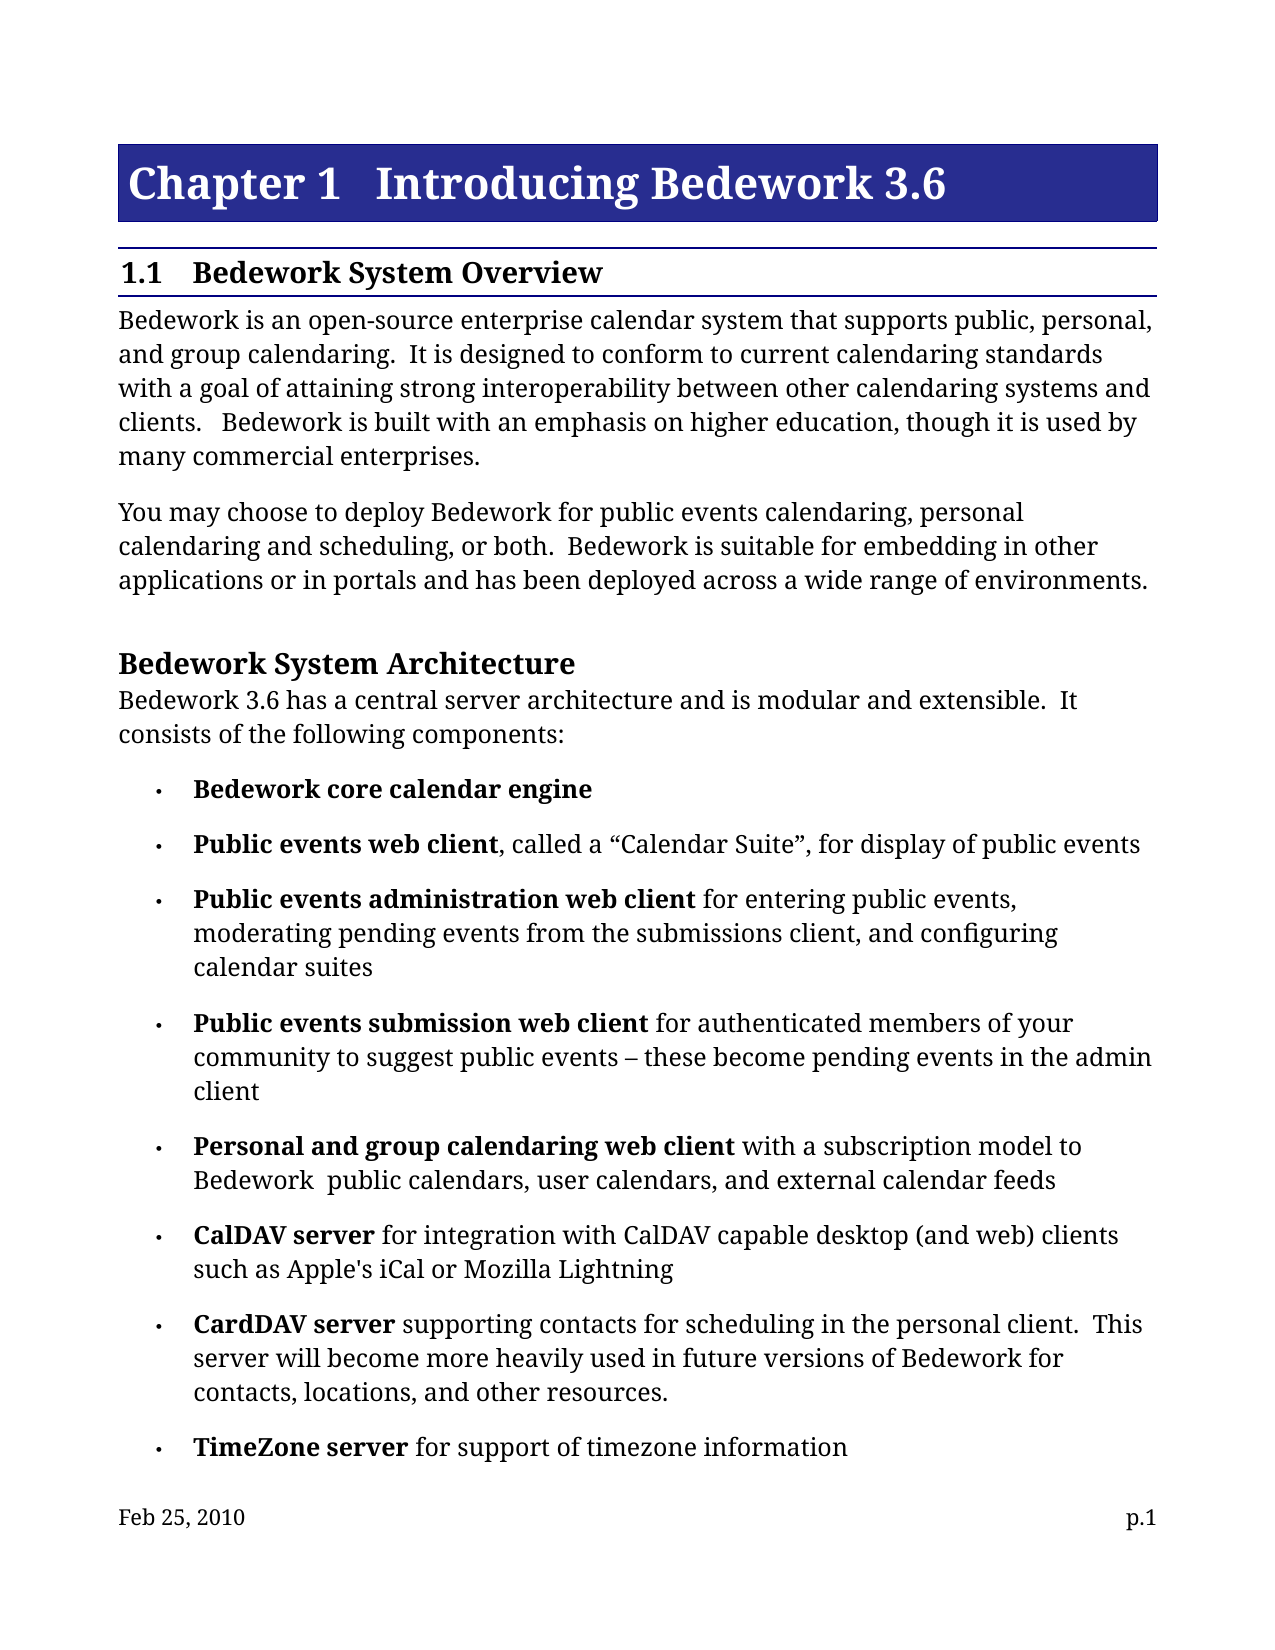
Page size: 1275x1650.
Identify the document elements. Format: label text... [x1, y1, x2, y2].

subtitle Bedework System Overview [118, 249, 1157, 295]
text Bedework is an open-source enterprise calendar system that supports public, personal, and group calendaring. It is designed to conform to current calendaring standards with a goal of attaining strong interoperability between other calendaring systems and clients. Bedework is built with an emphasis on higher education, though it is used by many commercial enterprises. [118, 303, 1157, 473]
text You may choose to deploy Bedework for public events calendaring, personal calendaring and scheduling, or both. Bedework is suitable for embedding in other applications or in portals and has been deployed across a wide range of environments. [118, 494, 1157, 596]
subtitle Bedework System Architecture [118, 643, 1157, 683]
list Public events web client, called a “Calendar Suite”, for display of public events [156, 827, 1157, 861]
subtitle Introducing Bedework 3.6 [119, 145, 1157, 221]
list Public events submission web client for authenticated members of your community to suggest public events – these become pending events in the admin client [156, 1005, 1157, 1107]
text Bedework 3.6 has a central server architecture and is modular and extensible. It consists of the following components: [118, 683, 1157, 751]
list TimeZone server for support of timezone information [156, 1430, 1157, 1464]
list Personal and group calendaring web client with a subscription model to Bedework public calendars, user calendars, and external calendar feeds [156, 1128, 1157, 1197]
list CardDAV server supporting contacts for scheduling in the personal client. This server will become more heavily used in future versions of Bedework for contacts, locations, and other resources. [156, 1307, 1157, 1409]
list CalDAV server for integration with CalDAV capable desktop (and web) clients such as Apple's iCal or Mozilla Lightning [156, 1218, 1157, 1286]
list Bedework core calendar engine [156, 772, 1157, 806]
list Public events administration web client for entering public events, moderating pending events from the submissions client, and configuring calendar suites [156, 882, 1157, 984]
